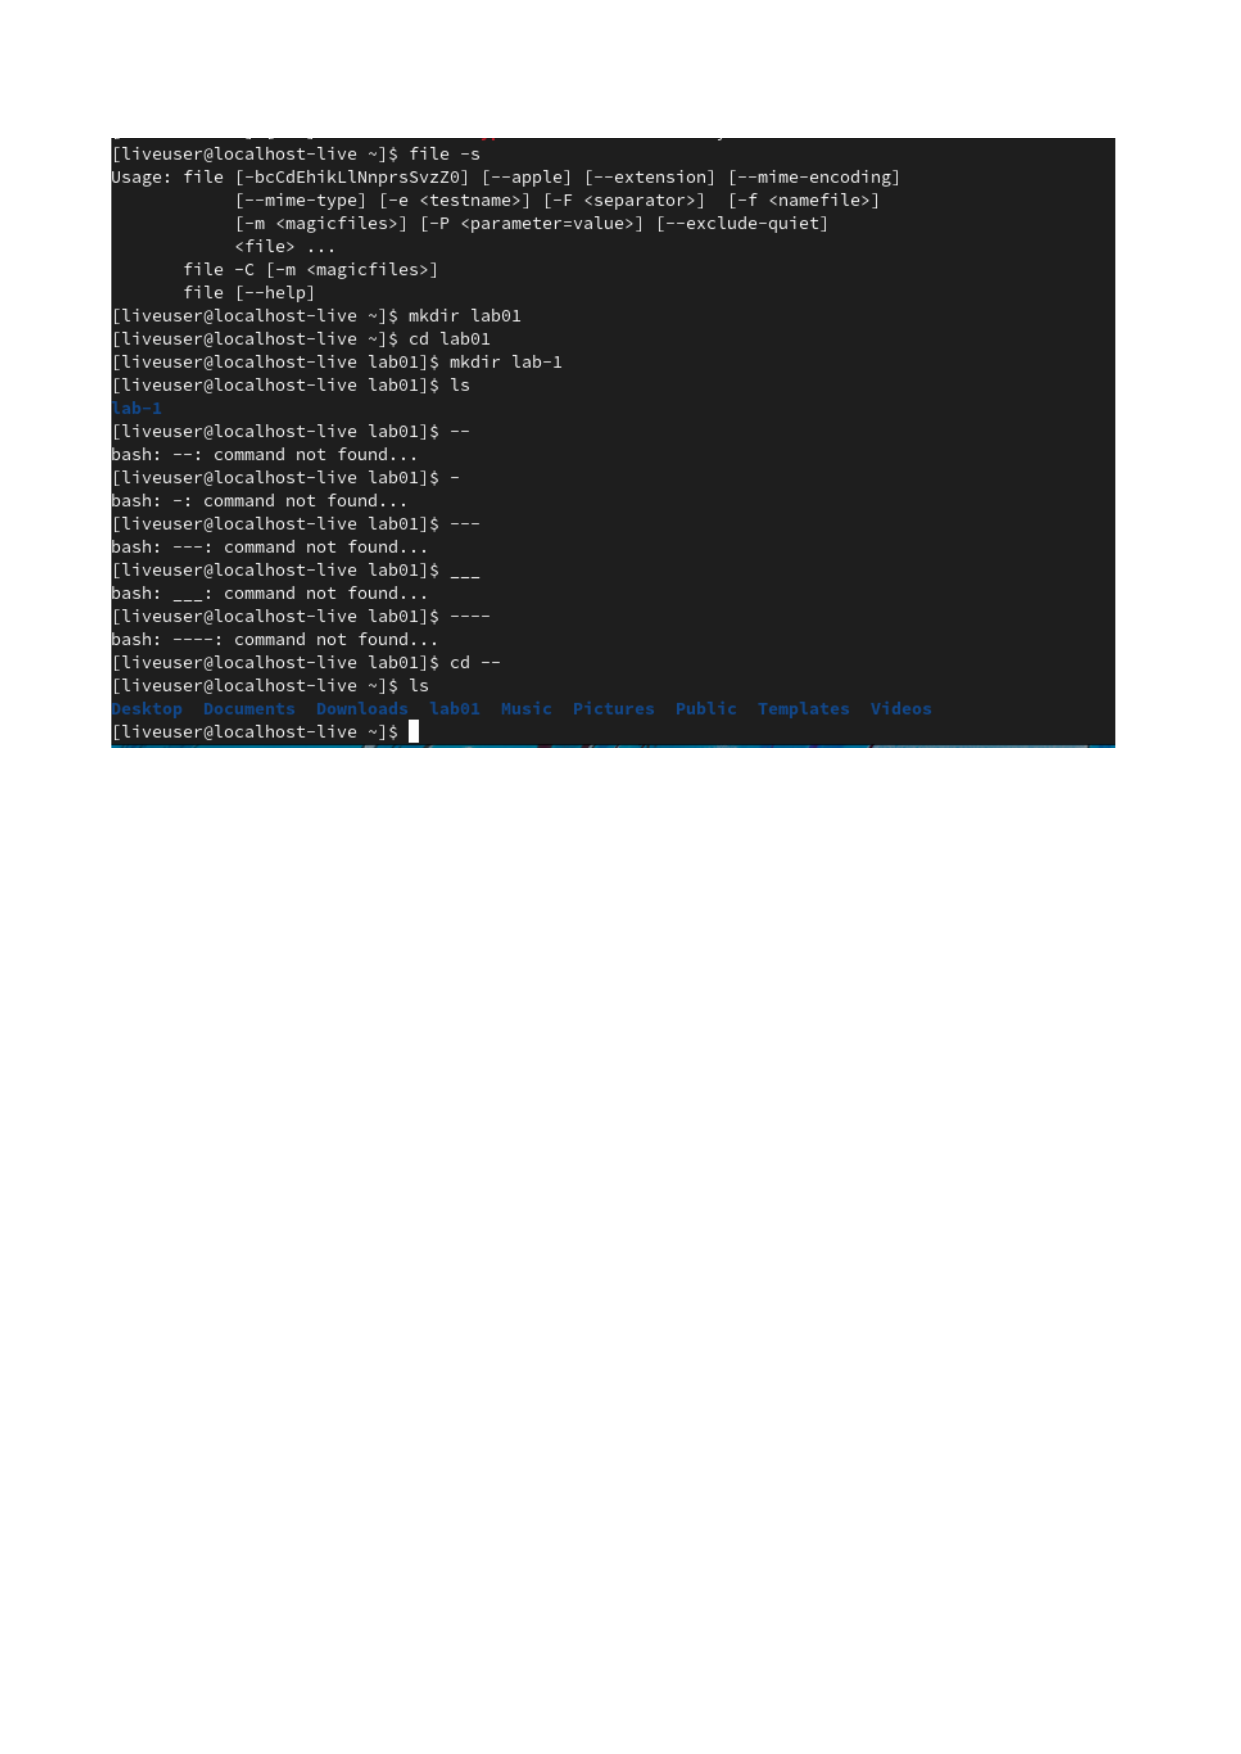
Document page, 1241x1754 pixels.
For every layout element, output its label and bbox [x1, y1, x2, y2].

picture [111, 138, 1116, 748]
